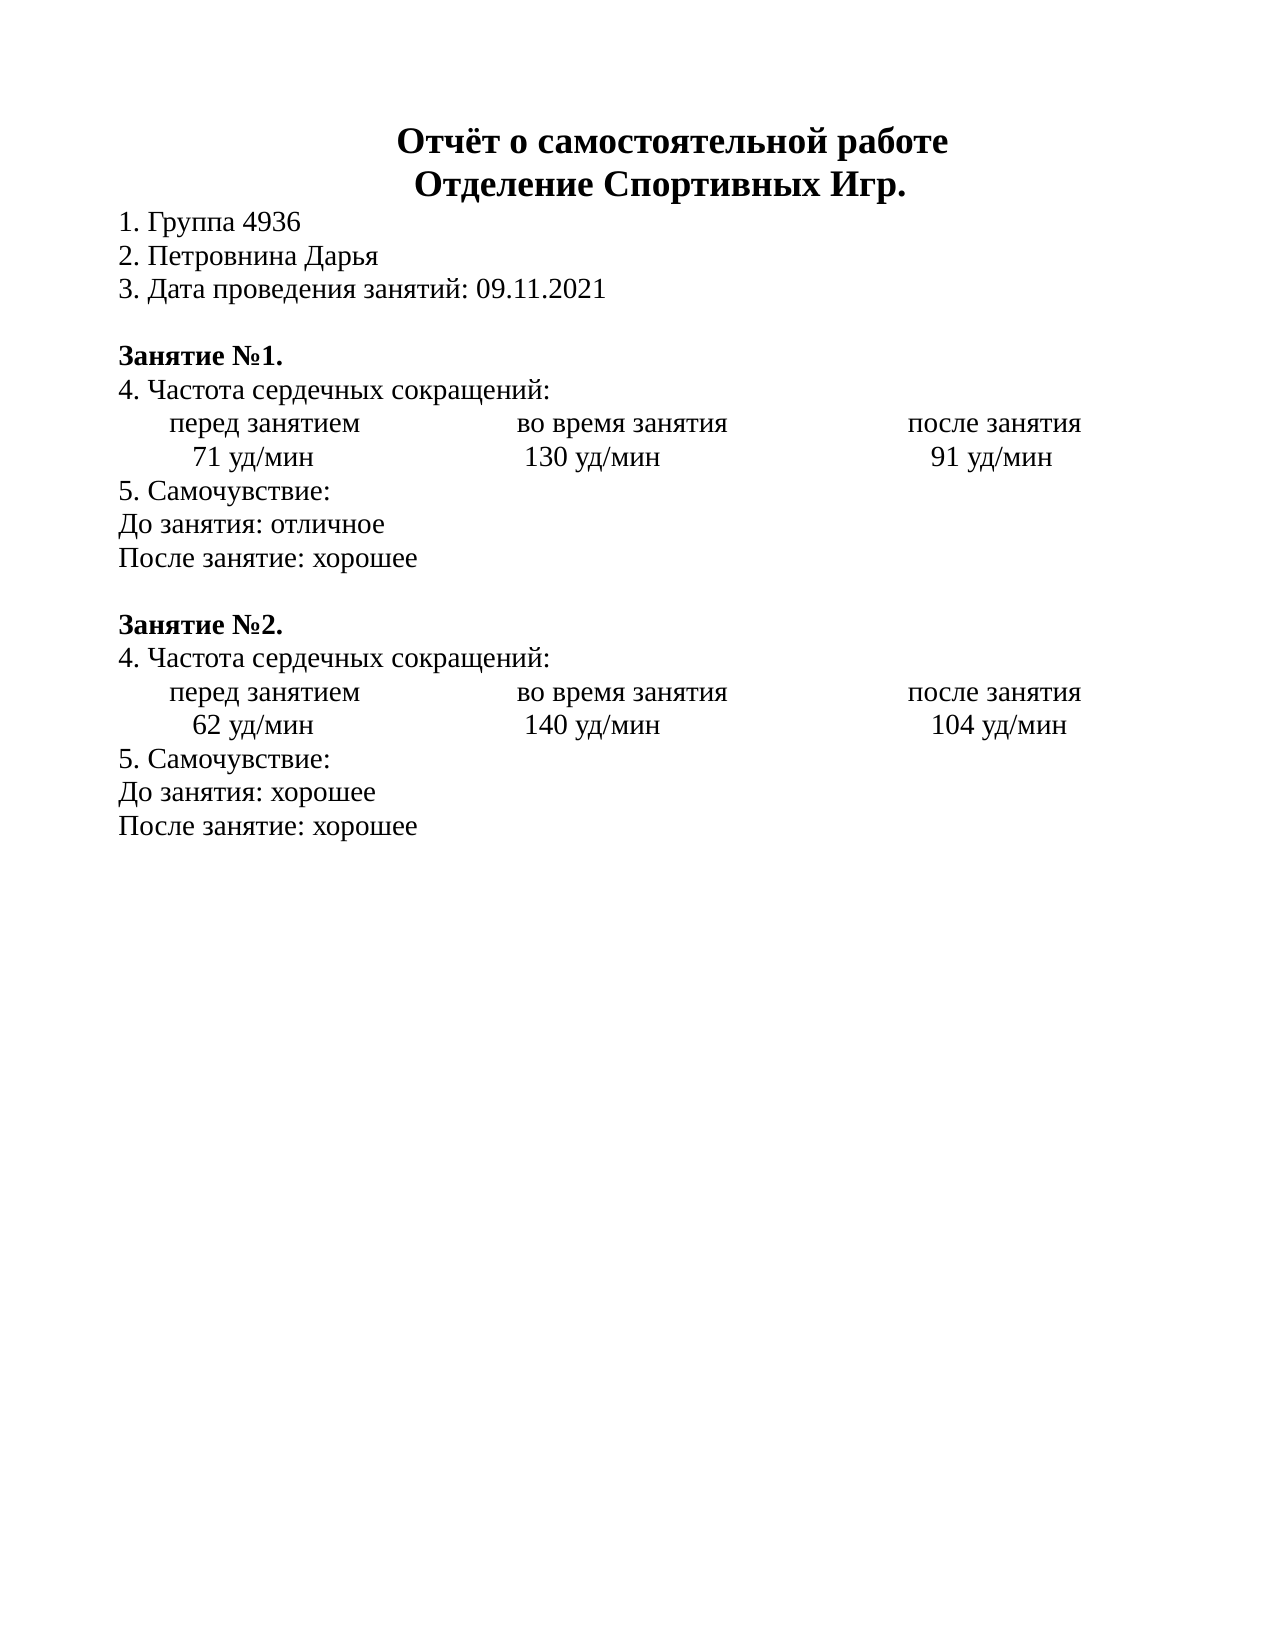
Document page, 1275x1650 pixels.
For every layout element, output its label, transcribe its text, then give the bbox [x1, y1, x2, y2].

text Отчёт о самостоятельной работе [118, 118, 1157, 161]
text Отделение Спортивных Игр. 1. Группа 4936 2. Петровнина Дарья 3. Дата проведения занятий: 09.11.2021 Занятие №1. 4. Частота сердечных сокращений: перед занятием во время занятия после занятия 71 уд/мин 130 уд/мин 91 уд/мин 5. Самочувствие: До занятия: отличное После занятие: хорошее [118, 161, 1157, 573]
text Занятие №2. 4. Частота сердечных сокращений: перед занятием во время занятия после занятия 62 уд/мин 140 уд/мин 104 уд/мин 5. Самочувствие: До занятия: хорошее После занятие: хорошее [118, 607, 1157, 904]
